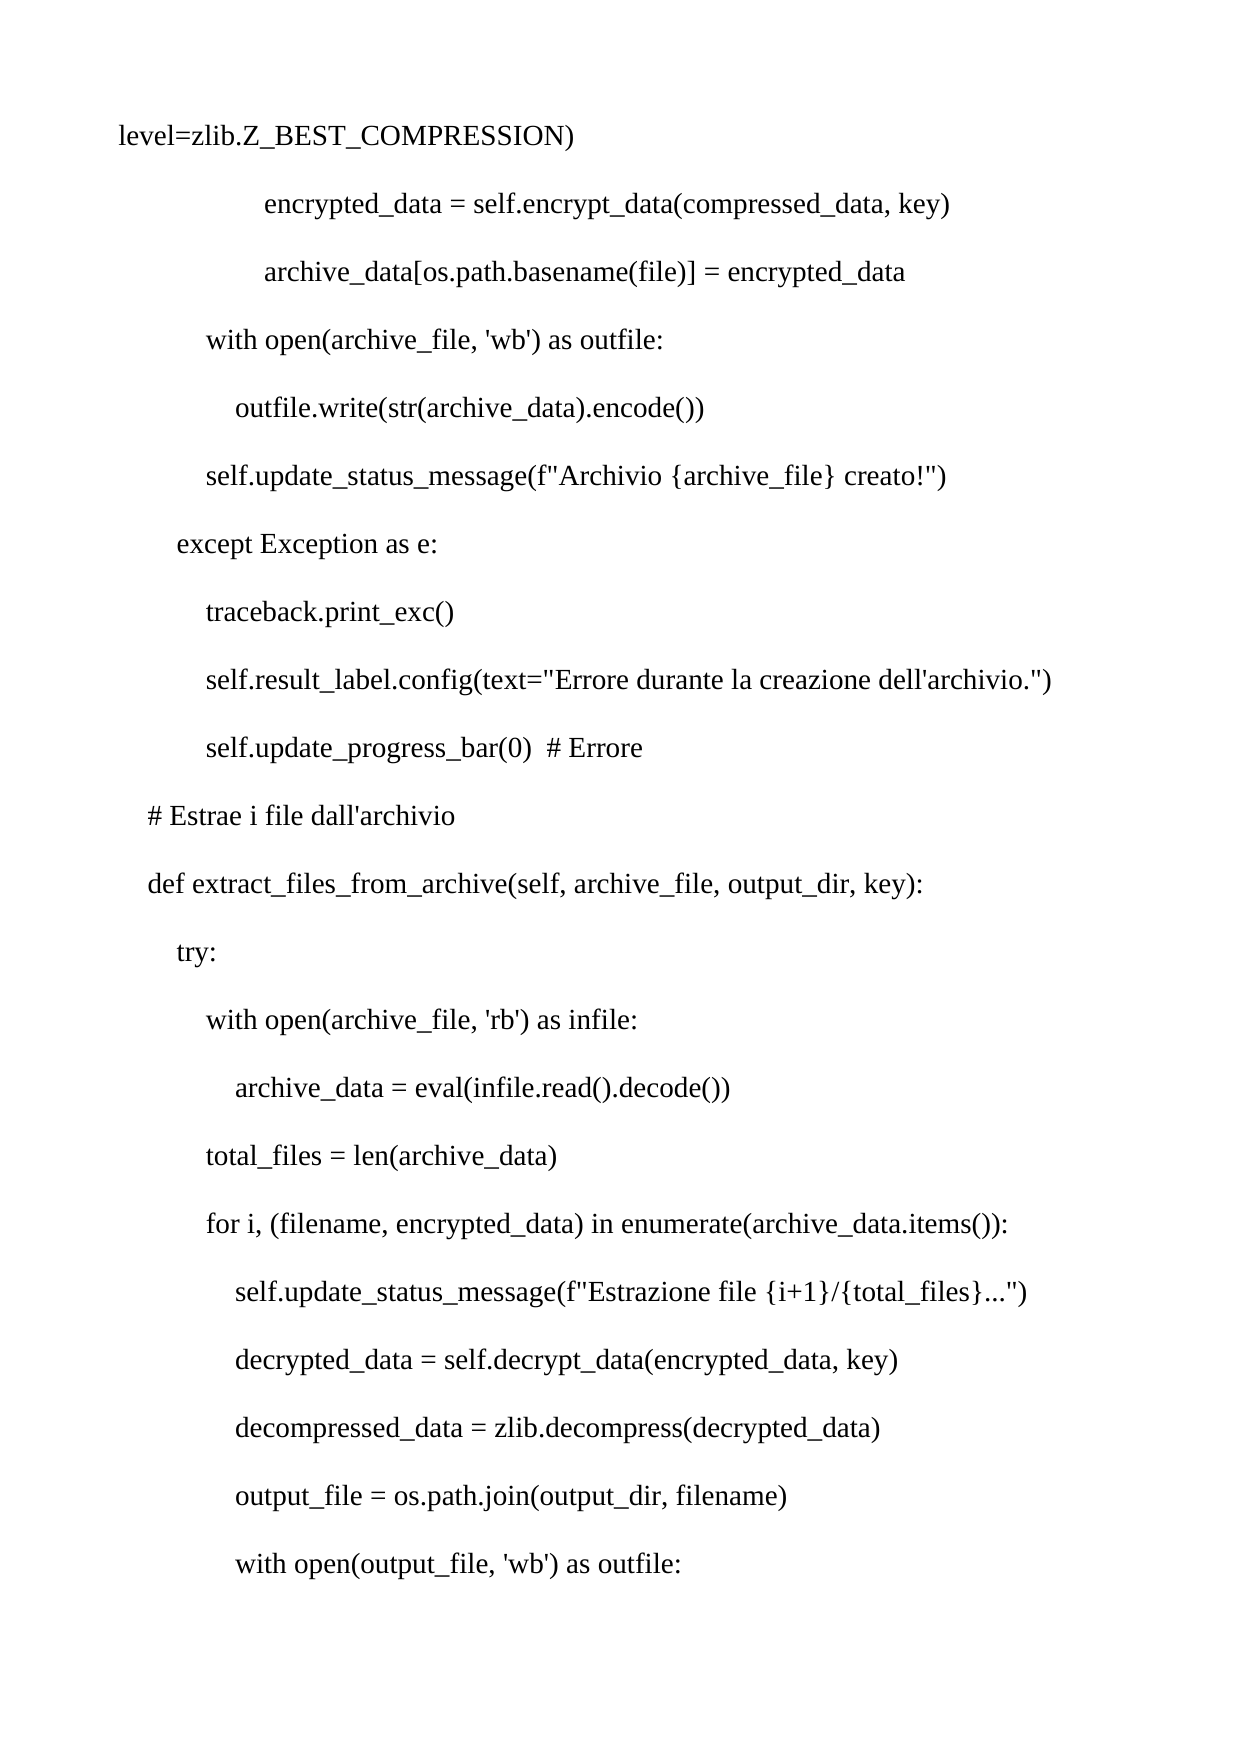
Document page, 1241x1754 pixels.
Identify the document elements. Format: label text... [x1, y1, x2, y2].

text with open(archive_file, 'rb') as infile: [118, 1002, 1122, 1036]
text decompressed_data = zlib.decompress(decrypted_data) [118, 1411, 1122, 1444]
text archive_data = eval(infile.read().decode()) [118, 1070, 1122, 1104]
text level=zlib.Z_BEST_COMPRESSION) [118, 118, 1122, 152]
text except Exception as e: [118, 526, 1122, 560]
text self.update_progress_bar(0) # Errore [118, 730, 1122, 764]
text outfile.write(str(archive_data).encode()) [118, 390, 1122, 424]
text traceback.print_exc() [118, 594, 1122, 628]
text output_file = os.path.join(output_dir, filename) [118, 1478, 1122, 1512]
text for i, (filename, encrypted_data) in enumerate(archive_data.items()): [118, 1206, 1122, 1240]
text try: [118, 934, 1122, 968]
text def extract_files_from_archive(self, archive_file, output_dir, key): [118, 866, 1122, 900]
text archive_data[os.path.basename(file)] = encrypted_data [118, 254, 1122, 288]
text encrypted_data = self.encrypt_data(compressed_data, key) [118, 186, 1122, 220]
text self.update_status_message(f"Archivio {archive_file} creato!") [118, 458, 1122, 492]
text self.update_status_message(f"Estrazione file {i+1}/{total_files}...") [118, 1274, 1122, 1308]
text self.result_label.config(text="Errore durante la creazione dell'archivio.") [118, 662, 1122, 696]
text decrypted_data = self.decrypt_data(encrypted_data, key) [118, 1342, 1122, 1376]
text with open(archive_file, 'wb') as outfile: [118, 322, 1122, 356]
text with open(output_file, 'wb') as outfile: [118, 1547, 1122, 1580]
text # Estrae i file dall'archivio [118, 798, 1122, 832]
text total_files = len(archive_data) [118, 1138, 1122, 1172]
